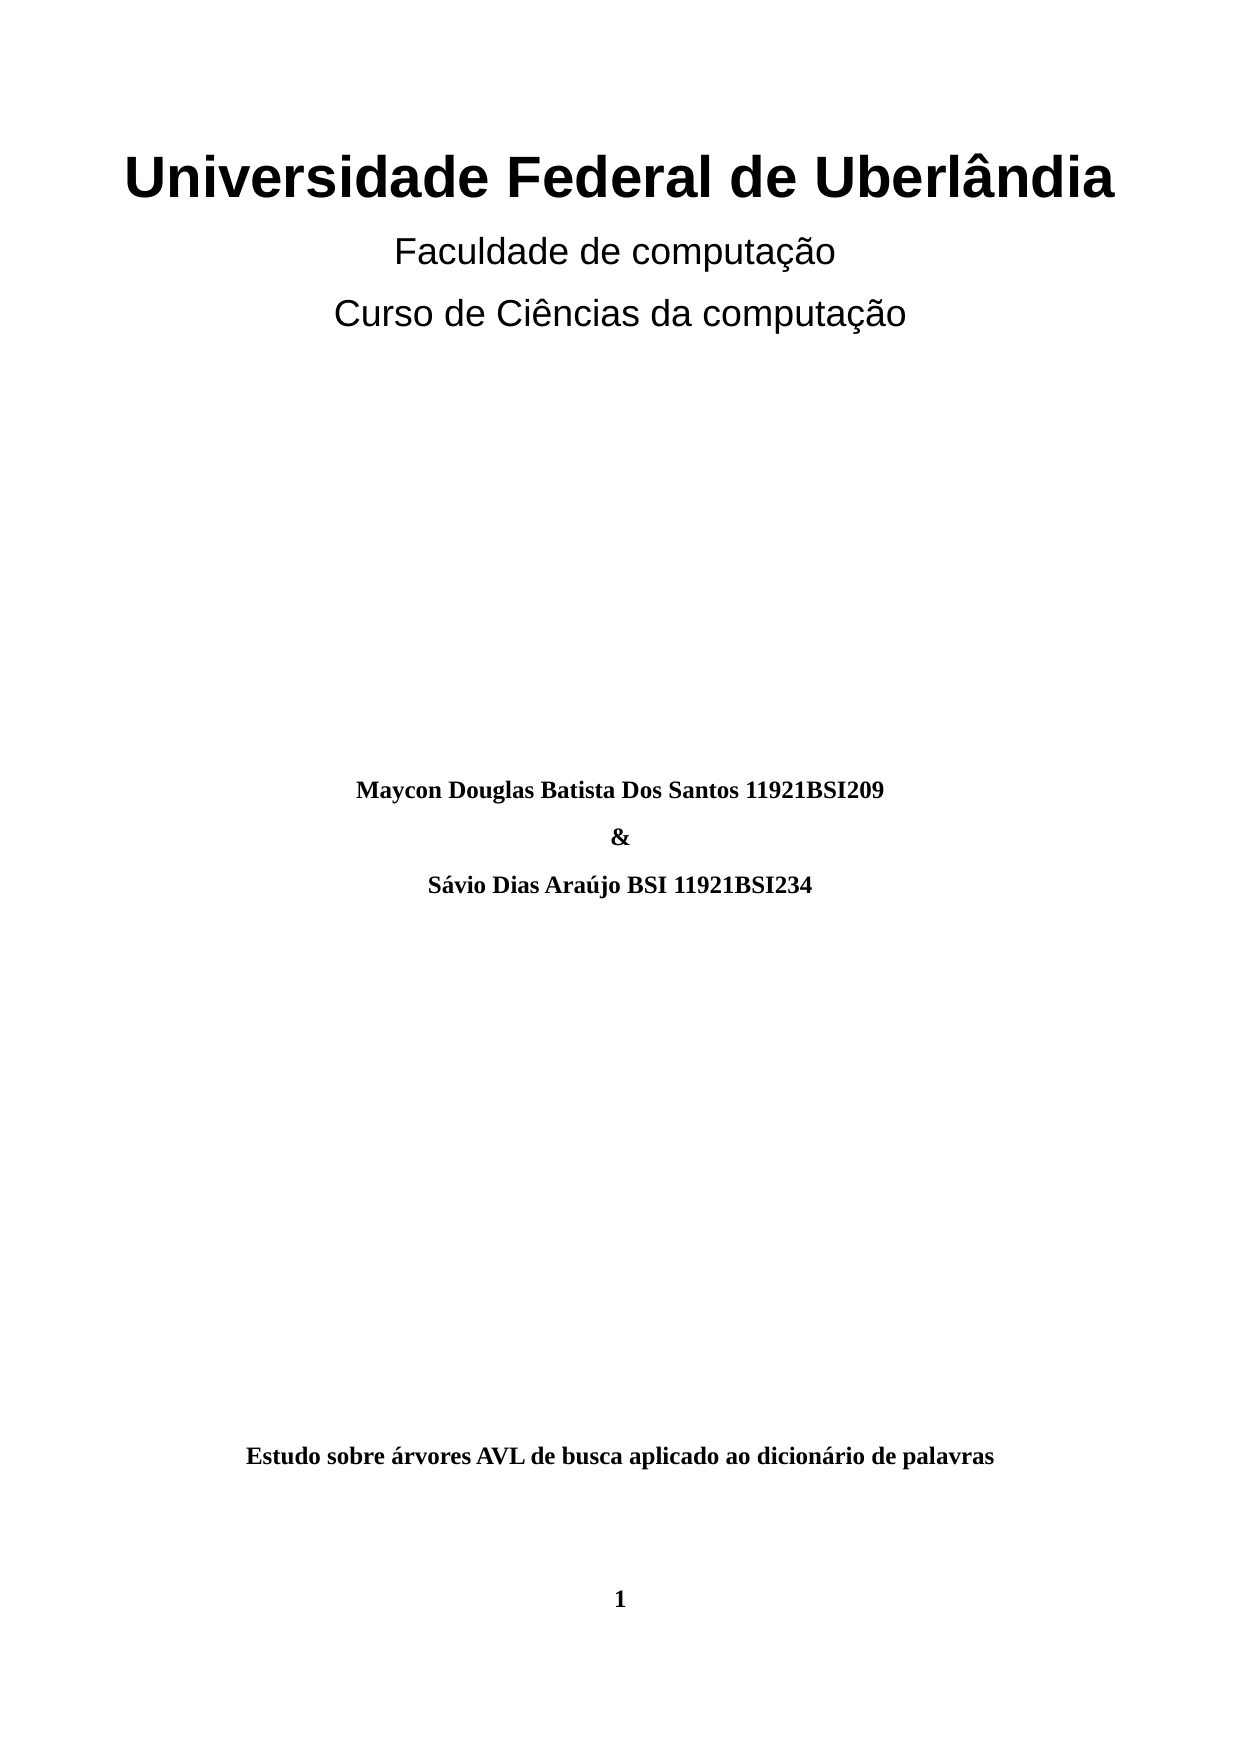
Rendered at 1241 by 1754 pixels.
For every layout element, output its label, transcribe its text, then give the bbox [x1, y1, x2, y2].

title Universidade Federal de Uberlândia [118, 143, 1122, 210]
text 1 [118, 1584, 1122, 1613]
text Maycon Douglas Batista Dos Santos 11921BSI209 [118, 775, 1122, 804]
subtitle Faculdade de computação [118, 229, 1122, 272]
text Sávio Dias Araújo BSI 11921BSI234 [118, 870, 1122, 899]
text Estudo sobre árvores AVL de busca aplicado ao dicionário de palavras [118, 1441, 1122, 1470]
text & [118, 822, 1122, 851]
subtitle Curso de Ciências da computação [118, 291, 1122, 334]
